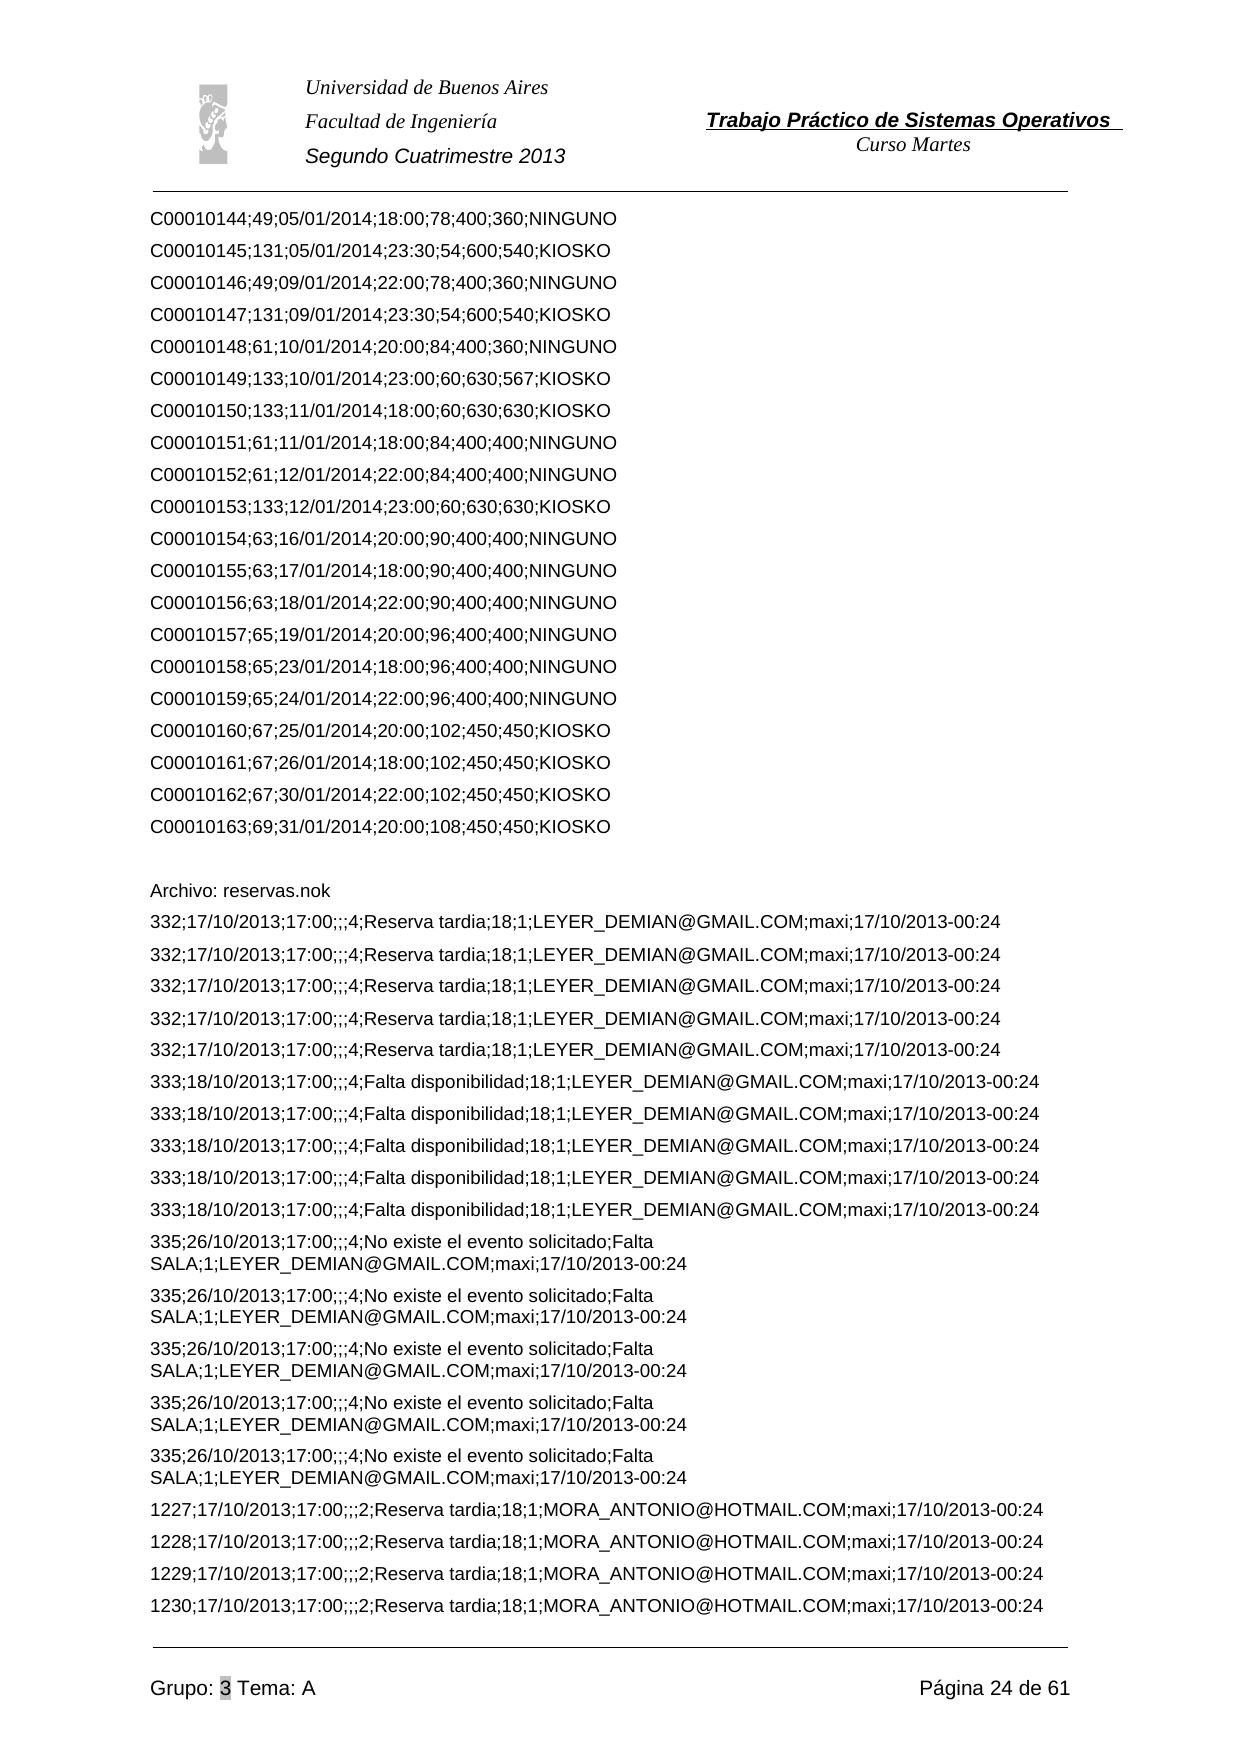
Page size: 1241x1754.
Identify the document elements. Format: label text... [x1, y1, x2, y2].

text 333;18/10/2013;17:00;;;4;Falta disponibilidad;18;1;LEYER_DEMIAN@GMAIL.COM;maxi;17/10/2013-00:24 [150, 1103, 1090, 1125]
text C00010152;61;12/01/2014;22:00;84;400;400;NINGUNO [150, 464, 1090, 485]
text 1227;17/10/2013;17:00;;;2;Reserva tardia;18;1;MORA_ANTONIO@HOTMAIL.COM;maxi;17/10/2013-00:24 [150, 1499, 1090, 1520]
text 335;26/10/2013;17:00;;;4;No existe el evento solicitado;Falta SALA;1;LEYER_DEMIAN@GMAIL.COM;maxi;17/10/2013-00:24 [150, 1231, 1090, 1274]
text 335;26/10/2013;17:00;;;4;No existe el evento solicitado;Falta SALA;1;LEYER_DEMIAN@GMAIL.COM;maxi;17/10/2013-00:24 [150, 1338, 1090, 1381]
text C00010158;65;23/01/2014;18:00;96;400;400;NINGUNO [150, 656, 1090, 677]
text C00010155;63;17/01/2014;18:00;90;400;400;NINGUNO [150, 559, 1090, 581]
text C00010144;49;05/01/2014;18:00;78;400;360;NINGUNO [150, 208, 1090, 229]
text C00010160;67;25/01/2014;20:00;102;450;450;KIOSKO [150, 719, 1090, 741]
text C00010146;49;09/01/2014;22:00;78;400;360;NINGUNO [150, 272, 1090, 293]
text C00010151;61;11/01/2014;18:00;84;400;400;NINGUNO [150, 432, 1090, 453]
picture [198, 82, 231, 166]
text C00010147;131;09/01/2014;23:30;54;600;540;KIOSKO [150, 304, 1090, 325]
text 332;17/10/2013;17:00;;;4;Reserva tardia;18;1;LEYER_DEMIAN@GMAIL.COM;maxi;17/10/2013-00:24 [150, 975, 1090, 997]
text 335;26/10/2013;17:00;;;4;No existe el evento solicitado;Falta SALA;1;LEYER_DEMIAN@GMAIL.COM;maxi;17/10/2013-00:24 [150, 1285, 1090, 1328]
text C00010162;67;30/01/2014;22:00;102;450;450;KIOSKO [150, 783, 1090, 805]
text 335;26/10/2013;17:00;;;4;No existe el evento solicitado;Falta SALA;1;LEYER_DEMIAN@GMAIL.COM;maxi;17/10/2013-00:24 [150, 1392, 1090, 1435]
text C00010148;61;10/01/2014;20:00;84;400;360;NINGUNO [150, 336, 1090, 357]
text 332;17/10/2013;17:00;;;4;Reserva tardia;18;1;LEYER_DEMIAN@GMAIL.COM;maxi;17/10/2013-00:24 [150, 1007, 1090, 1029]
text C00010159;65;24/01/2014;22:00;96;400;400;NINGUNO [150, 687, 1090, 709]
text C00010156;63;18/01/2014;22:00;90;400;400;NINGUNO [150, 592, 1090, 613]
text 1230;17/10/2013;17:00;;;2;Reserva tardia;18;1;MORA_ANTONIO@HOTMAIL.COM;maxi;17/10/2013-00:24 [150, 1595, 1090, 1616]
text 332;17/10/2013;17:00;;;4;Reserva tardia;18;1;LEYER_DEMIAN@GMAIL.COM;maxi;17/10/2013-00:24 [150, 911, 1090, 933]
text C00010150;133;11/01/2014;18:00;60;630;630;KIOSKO [150, 400, 1090, 421]
text 1228;17/10/2013;17:00;;;2;Reserva tardia;18;1;MORA_ANTONIO@HOTMAIL.COM;maxi;17/10/2013-00:24 [150, 1531, 1090, 1552]
text C00010154;63;16/01/2014;20:00;90;400;400;NINGUNO [150, 528, 1090, 549]
text C00010163;69;31/01/2014;20:00;108;450;450;KIOSKO [150, 815, 1090, 837]
text 333;18/10/2013;17:00;;;4;Falta disponibilidad;18;1;LEYER_DEMIAN@GMAIL.COM;maxi;17/10/2013-00:24 [150, 1071, 1090, 1093]
text C00010149;133;10/01/2014;23:00;60;630;567;KIOSKO [150, 368, 1090, 389]
text 333;18/10/2013;17:00;;;4;Falta disponibilidad;18;1;LEYER_DEMIAN@GMAIL.COM;maxi;17/10/2013-00:24 [150, 1199, 1090, 1221]
text C00010145;131;05/01/2014;23:30;54;600;540;KIOSKO [150, 240, 1090, 261]
text C00010153;133;12/01/2014;23:00;60;630;630;KIOSKO [150, 496, 1090, 517]
text C00010157;65;19/01/2014;20:00;96;400;400;NINGUNO [150, 623, 1090, 645]
text 333;18/10/2013;17:00;;;4;Falta disponibilidad;18;1;LEYER_DEMIAN@GMAIL.COM;maxi;17/10/2013-00:24 [150, 1135, 1090, 1157]
text 1229;17/10/2013;17:00;;;2;Reserva tardia;18;1;MORA_ANTONIO@HOTMAIL.COM;maxi;17/10/2013-00:24 [150, 1563, 1090, 1584]
text 335;26/10/2013;17:00;;;4;No existe el evento solicitado;Falta SALA;1;LEYER_DEMIAN@GMAIL.COM;maxi;17/10/2013-00:24 [150, 1445, 1090, 1488]
text 332;17/10/2013;17:00;;;4;Reserva tardia;18;1;LEYER_DEMIAN@GMAIL.COM;maxi;17/10/2013-00:24 [150, 1039, 1090, 1061]
text 333;18/10/2013;17:00;;;4;Falta disponibilidad;18;1;LEYER_DEMIAN@GMAIL.COM;maxi;17/10/2013-00:24 [150, 1167, 1090, 1189]
text Archivo: reservas.nok [150, 879, 1090, 901]
text C00010161;67;26/01/2014;18:00;102;450;450;KIOSKO [150, 751, 1090, 773]
text 332;17/10/2013;17:00;;;4;Reserva tardia;18;1;LEYER_DEMIAN@GMAIL.COM;maxi;17/10/2013-00:24 [150, 943, 1090, 965]
